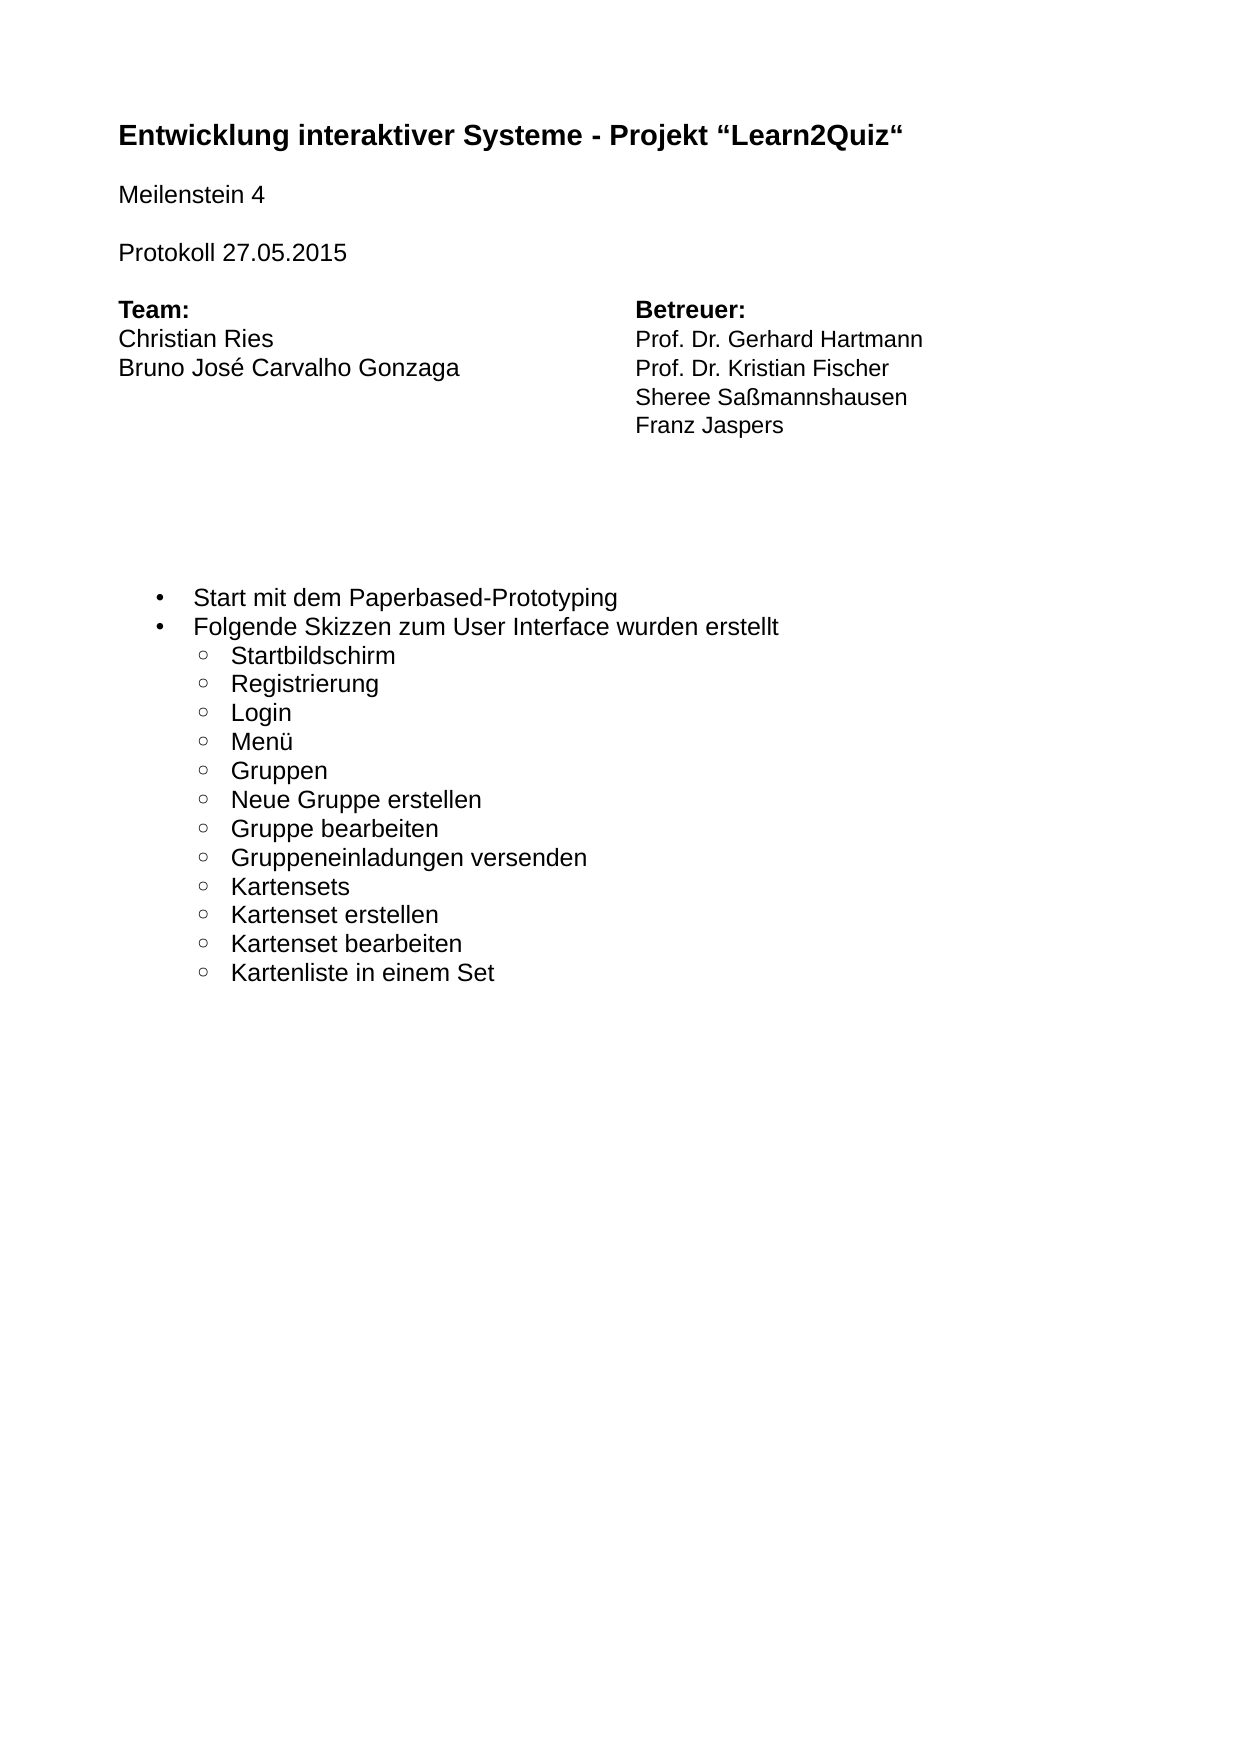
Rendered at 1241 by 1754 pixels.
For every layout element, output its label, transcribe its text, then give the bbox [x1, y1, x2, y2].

list Kartensets [193, 871, 1122, 900]
text Franz Jaspers [118, 410, 1122, 439]
list Kartenset erstellen [193, 900, 1122, 929]
list Start mit dem Paperbased-Prototyping [156, 583, 1122, 612]
list Folgende Skizzen zum User Interface wurden erstellt [156, 612, 1122, 641]
list Startbildschirm [193, 641, 1122, 669]
list Gruppe bearbeiten [193, 814, 1122, 843]
text Meilenstein 4 [118, 180, 1122, 209]
text Protokoll 27.05.2015 [118, 238, 1122, 267]
text Sheree Saßmannshausen [118, 382, 1122, 410]
list Kartenliste in einem Set [193, 958, 1122, 987]
list Kartenset bearbeiten [193, 929, 1122, 958]
list Gruppen [193, 756, 1122, 785]
list Login [193, 698, 1122, 727]
list Menü [193, 727, 1122, 756]
list Registrierung [193, 669, 1122, 698]
list Neue Gruppe erstellen [193, 785, 1122, 814]
text Team: Betreuer: [118, 295, 1122, 324]
text Christian Ries Prof. Dr. Gerhard Hartmann [118, 324, 1122, 353]
list Gruppeneinladungen versenden [193, 843, 1122, 871]
text Entwicklung interaktiver Systeme - Projekt “Learn2Quiz“ [118, 118, 1122, 152]
text Bruno José Carvalho Gonzaga Prof. Dr. Kristian Fischer [118, 353, 1122, 382]
